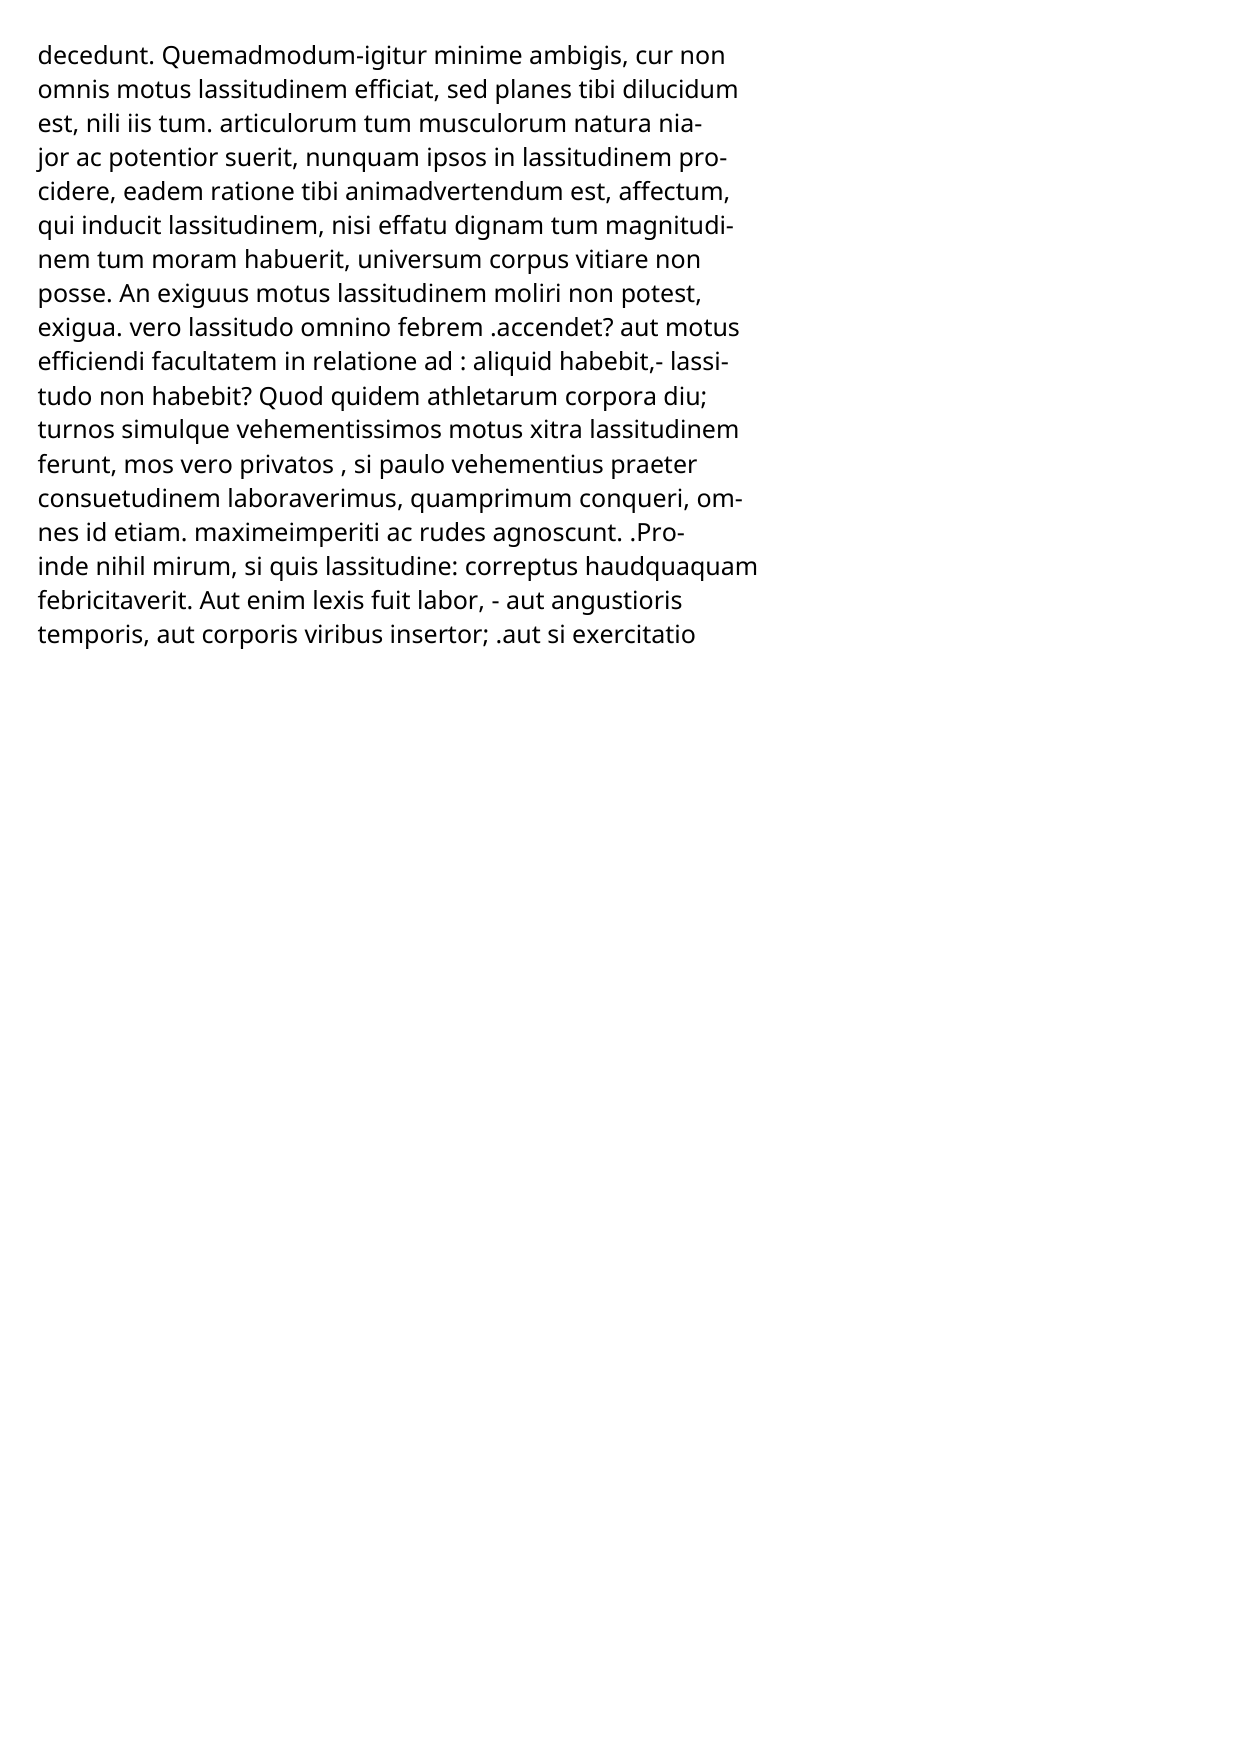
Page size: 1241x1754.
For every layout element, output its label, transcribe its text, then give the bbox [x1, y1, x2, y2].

text decedunt. Quemadmodum-igitur minime ambigis, cur non omnis motus lassitudinem efficiat, sed planes tibi dilucidum est, nili iis tum. articulorum tum musculorum natura nia- jor ac potentior suerit, nunquam ipsos in lassitudinem pro- cidere, eadem ratione tibi animadvertendum est, affectum, qui inducit lassitudinem, nisi effatu dignam tum magnitudi- nem tum moram habuerit, universum corpus vitiare non posse. An exiguus motus lassitudinem moliri non potest, exigua. vero lassitudo omnino febrem .accendet? aut motus efficiendi facultatem in relatione ad : aliquid habebit,- lassi- tudo non habebit? Quod quidem athletarum corpora diu; turnos simulque vehementissimos motus xitra lassitudinem ferunt, mos vero privatos , si paulo vehementius praeter consuetudinem laboraverimus, quamprimum conqueri, om- nes id etiam. maximeimperiti ac rudes agnoscunt. .Pro- inde nihil mirum, si quis lassitudine: correptus haudquaquam febricitaverit. Aut enim lexis fuit labor, - aut angustioris temporis, aut corporis viribus insertor; .aut si exercitatio [37, 37, 1203, 651]
